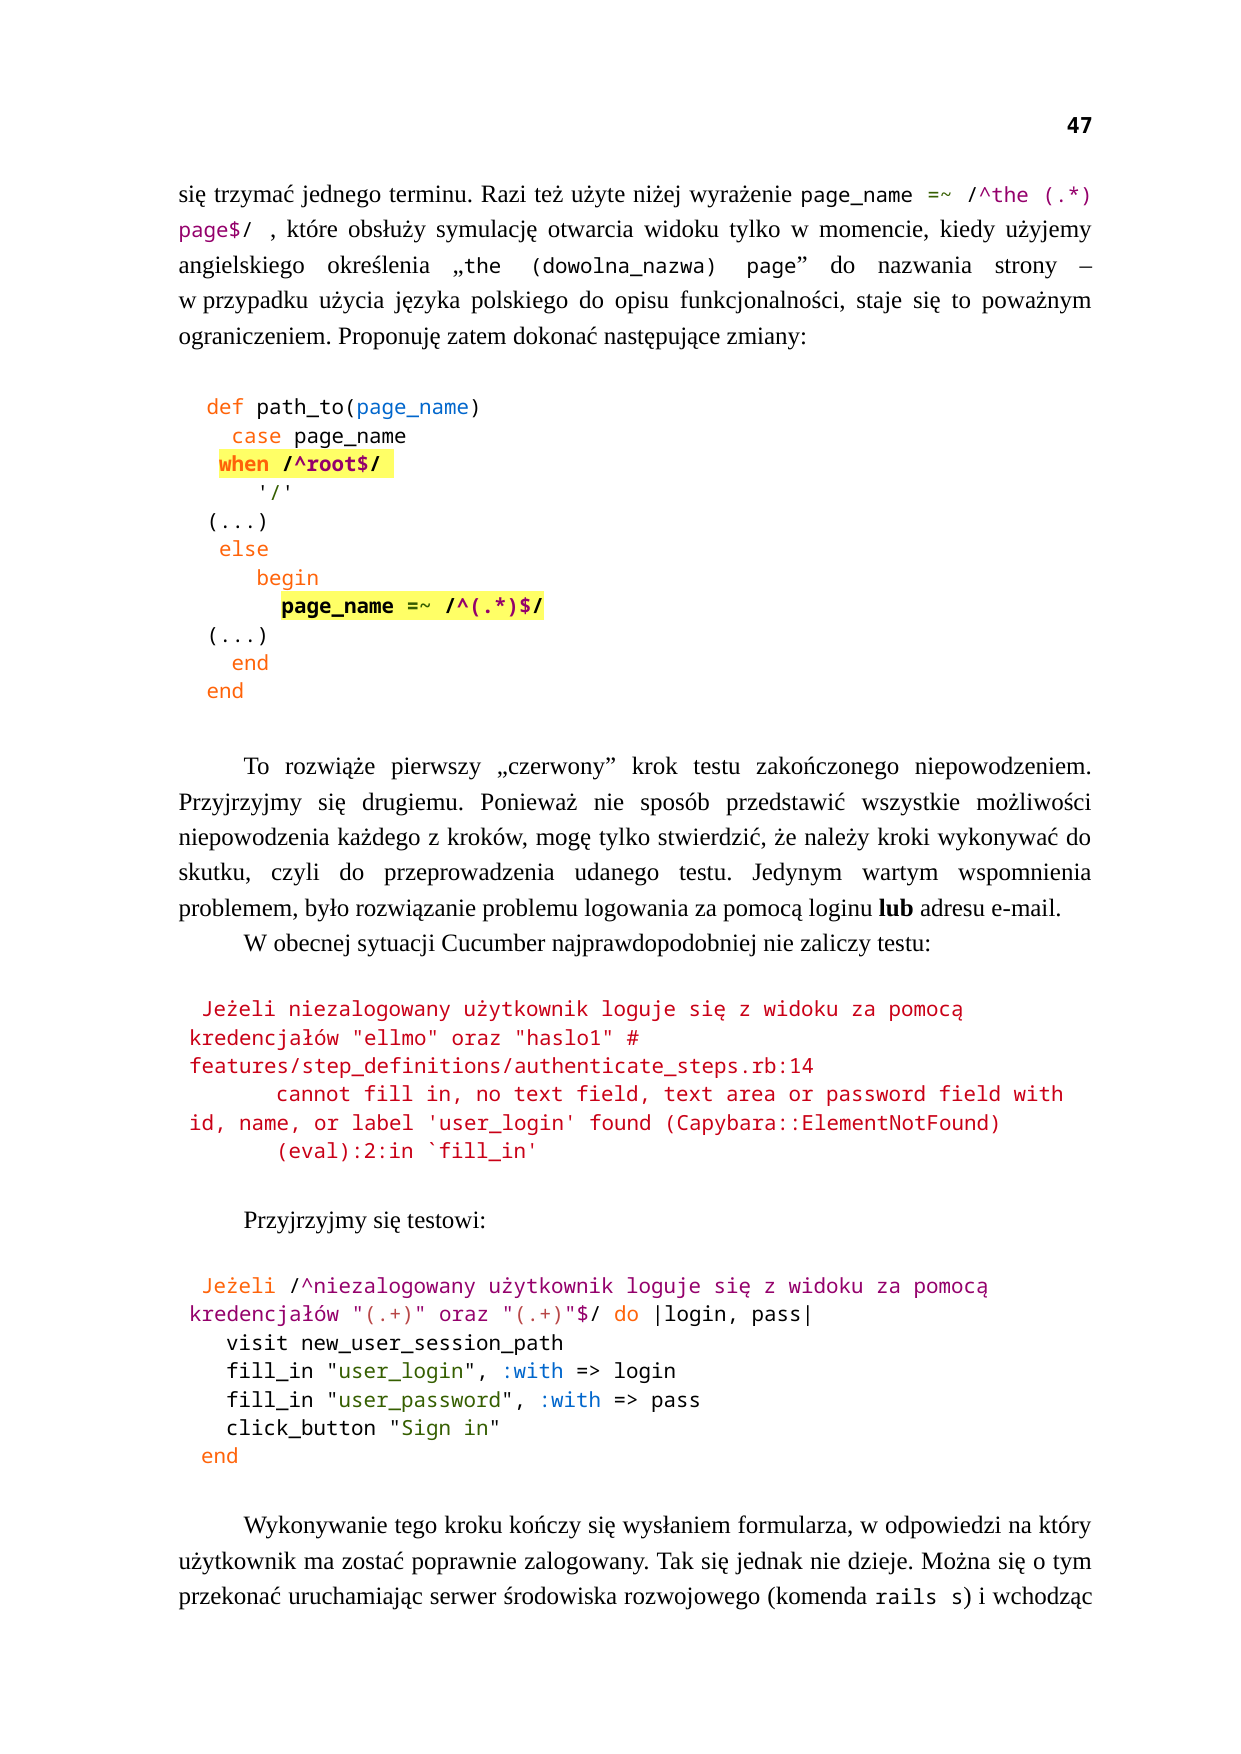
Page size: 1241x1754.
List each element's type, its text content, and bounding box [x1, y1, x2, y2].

table_header Jeżeli niezalogowany użytkownik loguje się z widoku za pomocą kredencjałów "ellmo" oraz "haslo1" # features/step_definitions/authenticate_steps.rb:14 cannot fill in, no text field, text area or password field with id, name, or label 'user_login' found (Capybara::ElementNotFound) (eval):2:in `fill_in' [177, 994, 1093, 1165]
text W obecnej sytuacji Cucumber najprawdopodobniej nie zaliczy testu: [178, 923, 1093, 959]
text Wykonywanie tego kroku kończy się wysłaniem formularza, w odpowiedzi na który użytkownik ma zostać poprawnie zalogowany. Tak się jednak nie dzieje. Można się o tym przekonać uruchamiając serwer środowiska rozwojowego (komenda rails s) i wchodząc [178, 1506, 1093, 1612]
text się trzymać jednego terminu. Razi też użyte niżej wyrażenie page_name =~ /^the (.*) page$/ , które obsłuży symulację otwarcia widoku tylko w momencie, kiedy użyjemy angielskiego określenia „the (dowolna_nazwa) page” do nazwania strony – w przypadku użycia języka polskiego do opisu funkcjonalności, staje się to poważnym ograniczeniem. Proponuję zatem dokonać następujące zmiany: [178, 174, 1093, 351]
text Przyjrzyjmy się testowi: [178, 1200, 1093, 1236]
text To rozwiąże pierwszy „czerwony” krok testu zakończonego niepowodzeniem. Przyjrzyjmy się drugiemu. Ponieważ nie sposób przedstawić wszystkie możliwości niepowodzenia każdego z kroków, mogę tylko stwierdzić, że należy kroki wykonywać do skutku, czyli do przeprowadzenia udanego testu. Jedynym wartym wspomnienia problemem, było rozwiązanie problemu logowania za pomocą loginu lub adresu e‑mail. [178, 746, 1093, 923]
table_header def path_to(page_name) case page_name when /^root$/ '/' (...) else begin page_name =~ /^(.*)$/ (...) end end [177, 387, 1093, 711]
table_header Jeżeli /^niezalogowany użytkownik loguje się z widoku za pomocą kredencjałów "(.+)" oraz "(.+)"$/ do |login, pass| visit new_user_session_path fill_in "user_login", :with => login fill_in "user_password", :with => pass click_button "Sign in" end [177, 1271, 1093, 1470]
